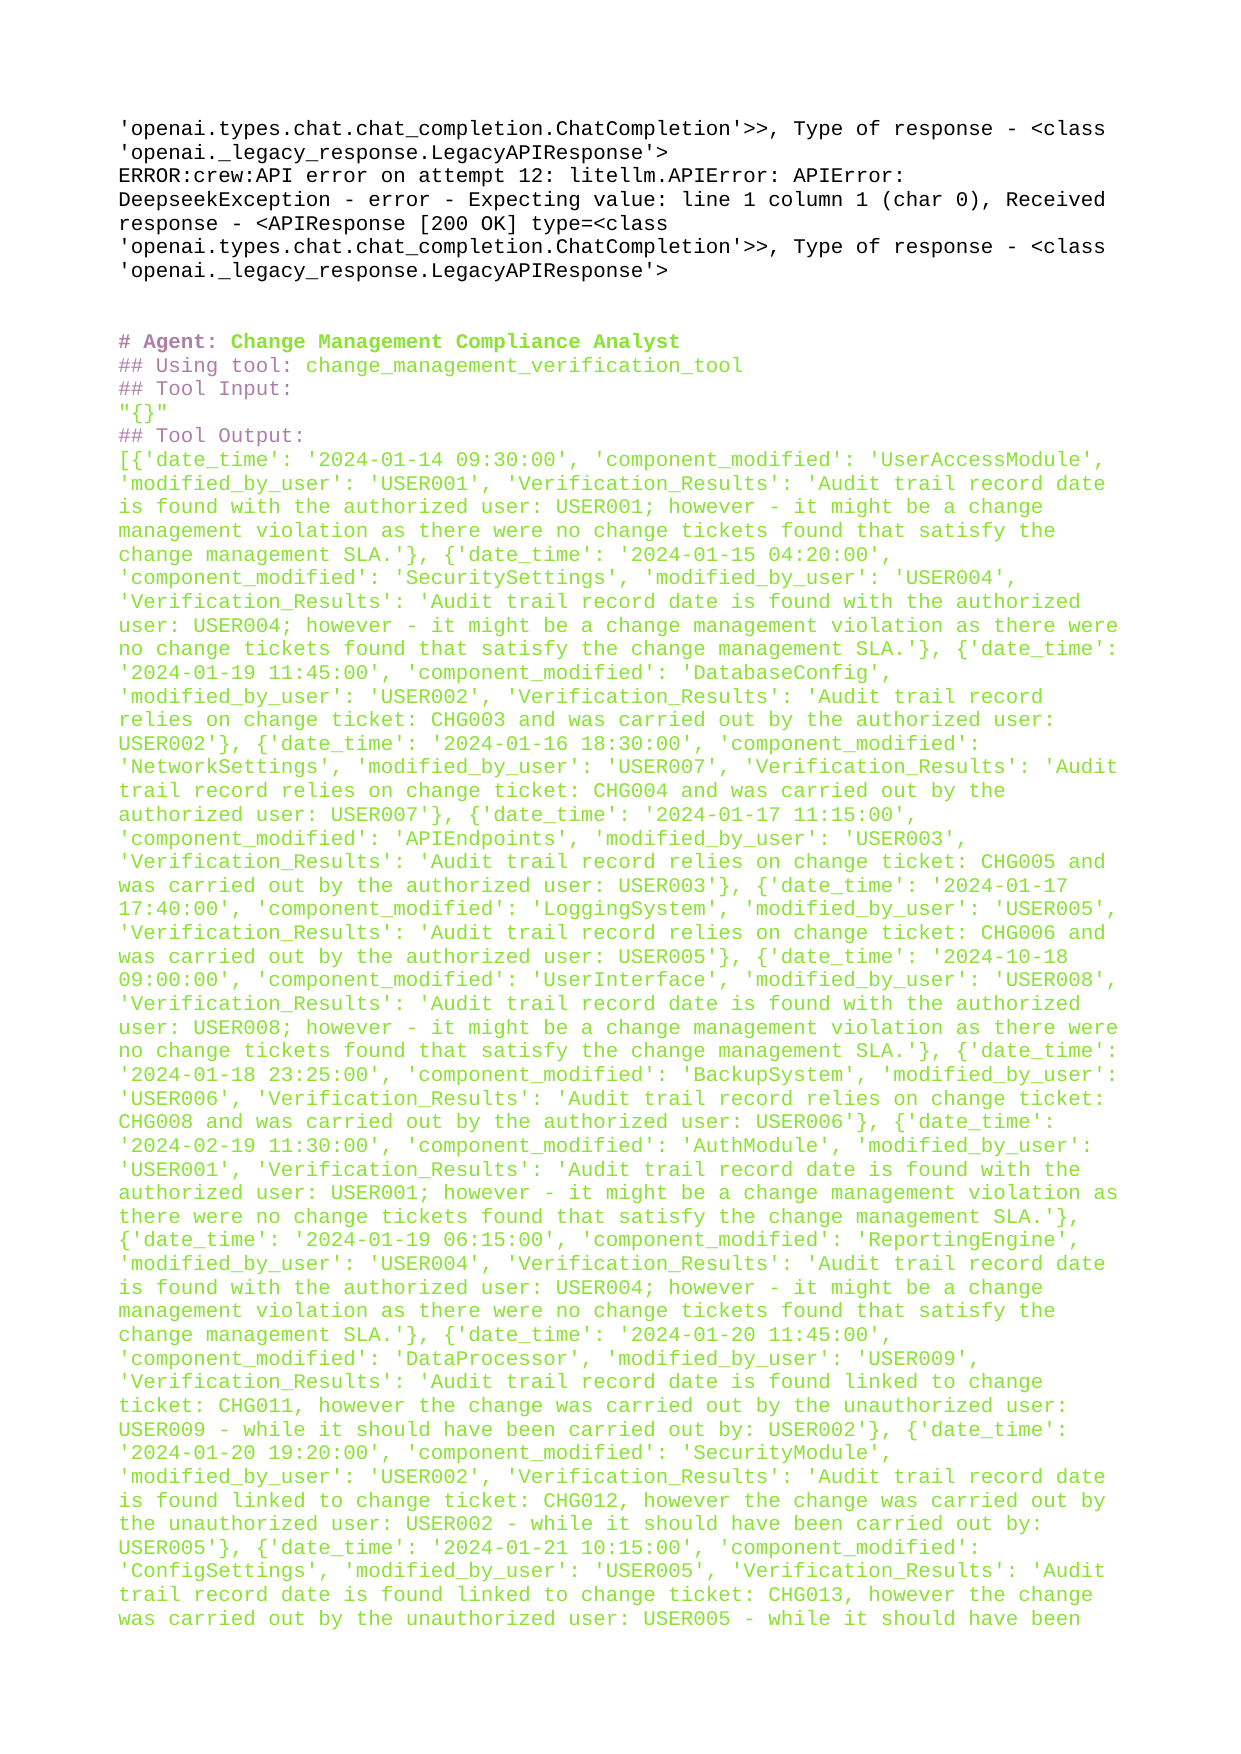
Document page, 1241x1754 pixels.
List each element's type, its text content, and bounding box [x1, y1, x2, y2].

text ## Tool Output: [118, 426, 1122, 449]
text # Agent: Change Management Compliance Analyst [118, 331, 1122, 354]
text ERROR:crew:API error on attempt 12: litellm.APIError: APIError: DeepseekException - error - Expecting value: line 1 column 1 (char 0), Received response - <APIResponse [200 OK] type=<class 'openai.types.chat.chat_completion.ChatCompletion'>>, Type of response - <class 'openai._legacy_response.LegacyAPIResponse'> [118, 165, 1122, 284]
text "{}" [118, 402, 1122, 426]
text ## Tool Input: [118, 378, 1122, 402]
text 'openai.types.chat.chat_completion.ChatCompletion'>>, Type of response - <class 'openai._legacy_response.LegacyAPIResponse'> [118, 118, 1122, 165]
text [{'date_time': '2024-01-14 09:30:00', 'component_modified': 'UserAccessModule', 'modified_by_user': 'USER001', 'Verification_Results': 'Audit trail record date is found with the authorized user: USER001; however - it might be a change management violation as there were no change tickets found that satisfy the change management SLA.'}, {'date_time': '2024-01-15 04:20:00', 'component_modified': 'SecuritySettings', 'modified_by_user': 'USER004', 'Verification_Results': 'Audit trail record date is found with the authorized user: USER004; however - it might be a change management violation as there were no change tickets found that satisfy the change management SLA.'}, {'date_time': '2024-01-19 11:45:00', 'component_modified': 'DatabaseConfig', 'modified_by_user': 'USER002', 'Verification_Results': 'Audit trail record relies on change ticket: CHG003 and was carried out by the authorized user: USER002'}, {'date_time': '2024-01-16 18:30:00', 'component_modified': 'NetworkSettings', 'modified_by_user': 'USER007', 'Verification_Results': 'Audit trail record relies on change ticket: CHG004 and was carried out by the authorized user: USER007'}, {'date_time': '2024-01-17 11:15:00', 'component_modified': 'APIEndpoints', 'modified_by_user': 'USER003', 'Verification_Results': 'Audit trail record relies on change ticket: CHG005 and was carried out by the authorized user: USER003'}, {'date_time': '2024-01-17 17:40:00', 'component_modified': 'LoggingSystem', 'modified_by_user': 'USER005', 'Verification_Results': 'Audit trail record relies on change ticket: CHG006 and was carried out by the authorized user: USER005'}, {'date_time': '2024-10-18 09:00:00', 'component_modified': 'UserInterface', 'modified_by_user': 'USER008', 'Verification_Results': 'Audit trail record date is found with the authorized user: USER008; however - it might be a change management violation as there were no change tickets found that satisfy the change management SLA.'}, {'date_time': '2024-01-18 23:25:00', 'component_modified': 'BackupSystem', 'modified_by_user': 'USER006', 'Verification_Results': 'Audit trail record relies on change ticket: CHG008 and was carried out by the authorized user: USER006'}, {'date_time': '2024-02-19 11:30:00', 'component_modified': 'AuthModule', 'modified_by_user': 'USER001', 'Verification_Results': 'Audit trail record date is found with the authorized user: USER001; however - it might be a change management violation as there were no change tickets found that satisfy the change management SLA.'}, {'date_time': '2024-01-19 06:15:00', 'component_modified': 'ReportingEngine', 'modified_by_user': 'USER004', 'Verification_Results': 'Audit trail record date is found with the authorized user: USER004; however - it might be a change management violation as there were no change tickets found that satisfy the change management SLA.'}, {'date_time': '2024-01-20 11:45:00', 'component_modified': 'DataProcessor', 'modified_by_user': 'USER009', 'Verification_Results': 'Audit trail record date is found linked to change ticket: CHG011, however the change was carried out by the unauthorized user: USER009 - while it should have been carried out by: USER002'}, {'date_time': '2024-01-20 19:20:00', 'component_modified': 'SecurityModule', 'modified_by_user': 'USER002', 'Verification_Results': 'Audit trail record date is found linked to change ticket: CHG012, however the change was carried out by the unauthorized user: USER002 - while it should have been carried out by: USER005'}, {'date_time': '2024-01-21 10:15:00', 'component_modified': 'ConfigSettings', 'modified_by_user': 'USER005', 'Verification_Results': 'Audit trail record date is found linked to change ticket: CHG013, however the change was carried out by the unauthorized user: USER005 - while it should have been [118, 449, 1122, 1631]
text ## Using tool: change_management_verification_tool [118, 354, 1122, 378]
